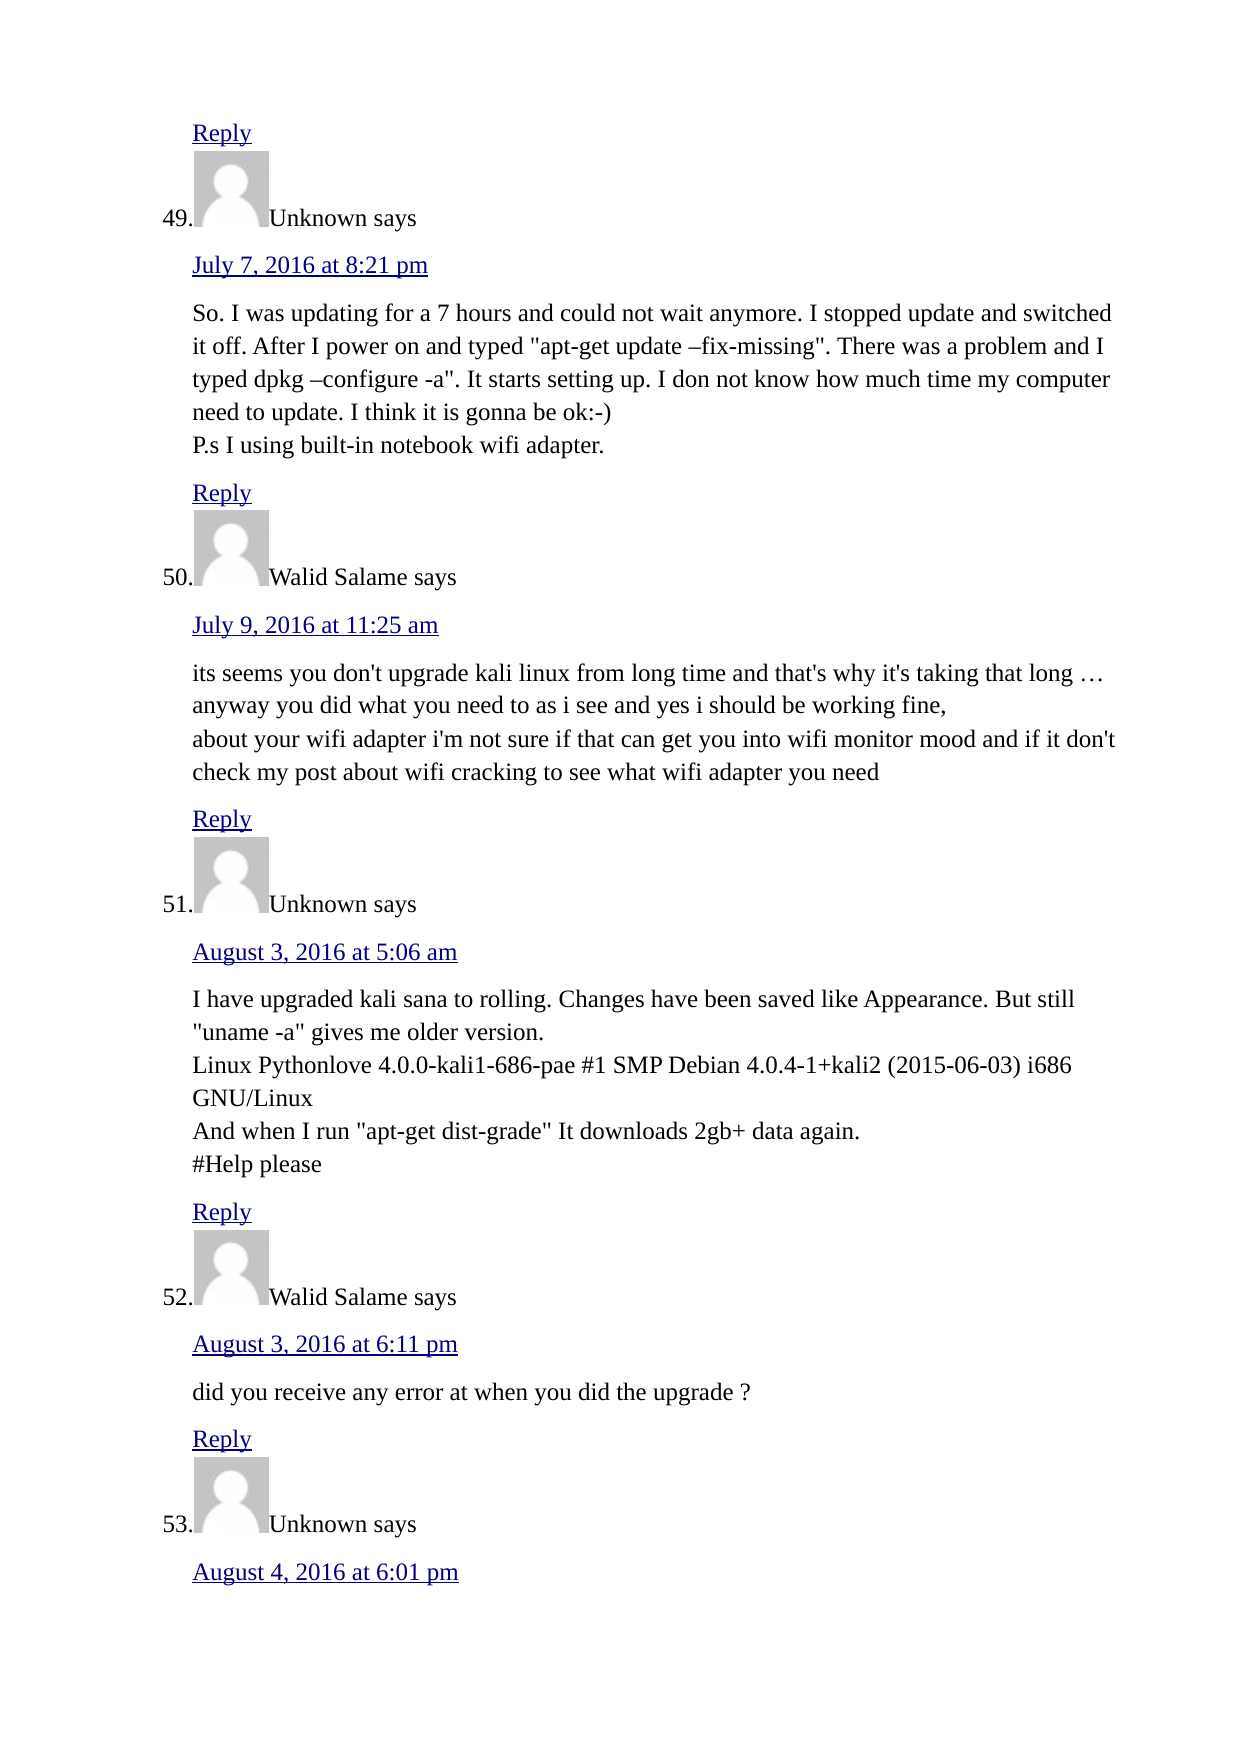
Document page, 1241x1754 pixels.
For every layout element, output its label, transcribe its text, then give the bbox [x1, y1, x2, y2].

list July 7, 2016 at 8:21 pm [162, 250, 1122, 279]
list Reply [162, 118, 1122, 147]
list Reply [162, 478, 1122, 506]
list I have upgraded kali sana to rolling. Changes have been saved like Appearance. But still "uname -a" gives me older version. Linux Pythonlove 4.0.0-kali1-686-pae #1 SMP Debian 4.0.4-1+kali2 (2015-06-03) i686 GNU/Linux And when I run "apt-get dist-grade" It downloads 2gb+ data again. #Help please [162, 984, 1122, 1178]
list Reply [162, 1197, 1122, 1226]
list did you receive any error at when you did the upgrade ? [162, 1377, 1122, 1406]
list Reply [162, 804, 1122, 833]
list Walid Salame says [162, 511, 1122, 591]
picture [193, 837, 269, 913]
list Unknown says [162, 1457, 1122, 1538]
list Reply [162, 1424, 1122, 1453]
list August 3, 2016 at 5:06 am [162, 937, 1122, 965]
list So. I was updating for a 7 hours and could not wait anymore. I stopped update and switched it off. After I power on and typed "apt-get update –fix-missing". There was a problem and I typed dpkg –configure -a". It starts setting up. I don not know how much time my computer need to update. I think it is gonna be ok:-) P.s I using built-in notebook wifi adapter. [162, 298, 1122, 459]
picture [193, 1230, 269, 1305]
list Unknown says [162, 837, 1122, 918]
list Walid Salame says [162, 1230, 1122, 1310]
list Unknown says [162, 151, 1122, 232]
list August 3, 2016 at 6:11 pm [162, 1329, 1122, 1358]
picture [193, 1457, 269, 1533]
list its seems you don't upgrade kali linux from long time and that's why it's taking that long … anyway you did what you need to as i see and yes i should be working fine, about your wifi adapter i'm not sure if that can get you into wifi monitor mood and if it don't check my post about wifi cracking to see what wifi adapter you need [162, 658, 1122, 785]
list August 4, 2016 at 6:01 pm [162, 1557, 1122, 1585]
picture [193, 151, 269, 227]
list July 9, 2016 at 11:25 am [162, 610, 1122, 639]
picture [193, 510, 269, 586]
